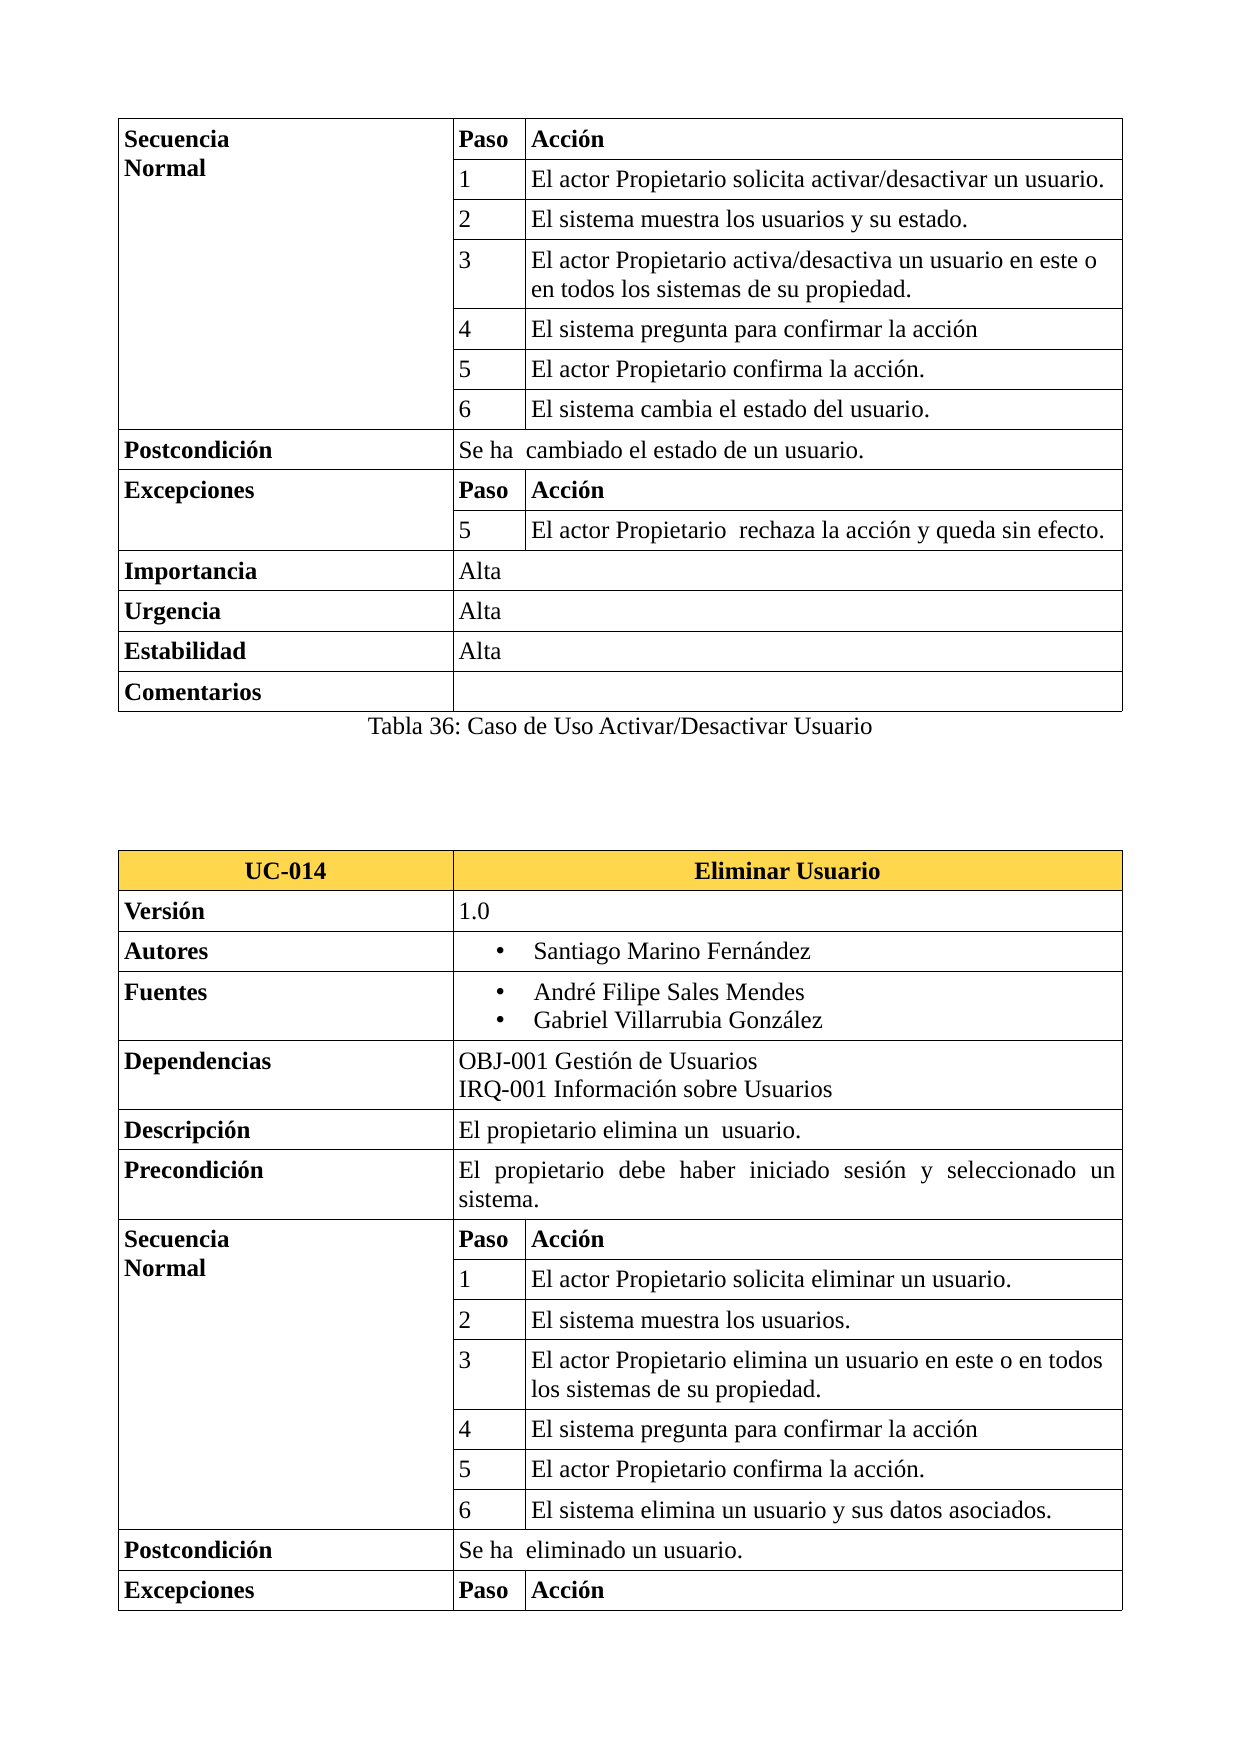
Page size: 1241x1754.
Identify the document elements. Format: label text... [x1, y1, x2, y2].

table_cell Paso [454, 470, 525, 510]
table_cell Paso [454, 119, 525, 158]
table_cell Secuencia Normal [119, 119, 453, 429]
text Tabla 36: Caso de Uso Activar/Desactivar Usuario [118, 712, 1122, 740]
table_cell 3 [454, 1340, 525, 1408]
table_cell 3 [454, 240, 525, 308]
table_cell 4 [454, 309, 525, 348]
table_cell Acción [526, 119, 1122, 158]
table_cell Paso [454, 1220, 525, 1259]
table_cell Importancia [119, 551, 453, 590]
table_cell El actor Propietario elimina un usuario en este o en todos los sistemas de su propiedad. [526, 1340, 1122, 1408]
table_cell 5 [454, 1450, 525, 1489]
table_cell [454, 672, 1122, 711]
table_cell Autores [119, 932, 453, 971]
table_cell Acción [526, 1220, 1122, 1259]
table_cell 4 [454, 1410, 525, 1449]
table_cell El actor Propietario solicita activar/desactivar un usuario. [526, 160, 1122, 199]
table_cell Excepciones [119, 1571, 453, 1610]
table_cell El actor Propietario activa/desactiva un usuario en este o en todos los sistemas de su propiedad. [526, 240, 1122, 308]
table_cell El actor Propietario confirma la acción. [526, 1450, 1122, 1489]
table_cell 1 [454, 1260, 525, 1299]
table_cell Alta [454, 591, 1122, 631]
table_cell 5 [454, 350, 525, 389]
table_cell Postcondición [119, 1530, 453, 1570]
table_cell El actor Propietario solicita eliminar un usuario. [526, 1260, 1122, 1299]
table_cell 1.0 [454, 891, 1122, 931]
table_cell Precondición [119, 1150, 453, 1218]
table_cell 1 [454, 160, 525, 199]
table_cell Se ha cambiado el estado de un usuario. [454, 430, 1122, 469]
table_cell Versión [119, 891, 453, 931]
table_cell El actor Propietario rechaza la acción y queda sin efecto. [526, 511, 1122, 550]
table_cell Excepciones [119, 470, 453, 550]
table_cell Dependencias [119, 1041, 453, 1109]
table_cell Alta [454, 551, 1122, 590]
table_cell Acción [526, 1571, 1122, 1610]
table_cell Santiago Marino Fernández [454, 932, 1122, 971]
table_cell André Filipe Sales Mendes Gabriel Villarrubia González [454, 972, 1122, 1040]
table_cell Postcondición [119, 430, 453, 469]
table_cell El sistema pregunta para confirmar la acción [526, 1410, 1122, 1449]
table_cell 2 [454, 200, 525, 239]
table_cell 6 [454, 390, 525, 429]
table_cell El actor Propietario confirma la acción. [526, 350, 1122, 389]
table_cell Descripción [119, 1110, 453, 1149]
table_cell El sistema cambia el estado del usuario. [526, 390, 1122, 429]
table_cell Secuencia Normal [119, 1220, 453, 1529]
table_cell OBJ-001 Gestión de Usuarios IRQ-001 Información sobre Usuarios [454, 1041, 1122, 1109]
table_cell El sistema pregunta para confirmar la acción [526, 309, 1122, 348]
table_cell Paso [454, 1571, 525, 1610]
table_cell 6 [454, 1490, 525, 1529]
table_cell El sistema muestra los usuarios y su estado. [526, 200, 1122, 239]
table_cell El propietario debe haber iniciado sesión y seleccionado un sistema. [454, 1150, 1122, 1218]
table_cell Alta [454, 632, 1122, 671]
table_cell El sistema elimina un usuario y sus datos asociados. [526, 1490, 1122, 1529]
table_cell Urgencia [119, 591, 453, 631]
table_cell 5 [454, 511, 525, 550]
table_cell 2 [454, 1300, 525, 1339]
table_cell El propietario elimina un usuario. [454, 1110, 1122, 1149]
table_cell Comentarios [119, 672, 453, 711]
table_header UC-014 [119, 851, 453, 890]
table_cell El sistema muestra los usuarios. [526, 1300, 1122, 1339]
table_cell Fuentes [119, 972, 453, 1040]
table_header Eliminar Usuario [454, 851, 1122, 890]
table_cell Acción [526, 470, 1122, 510]
table_cell Se ha eliminado un usuario. [454, 1530, 1122, 1570]
table_cell Estabilidad [119, 632, 453, 671]
